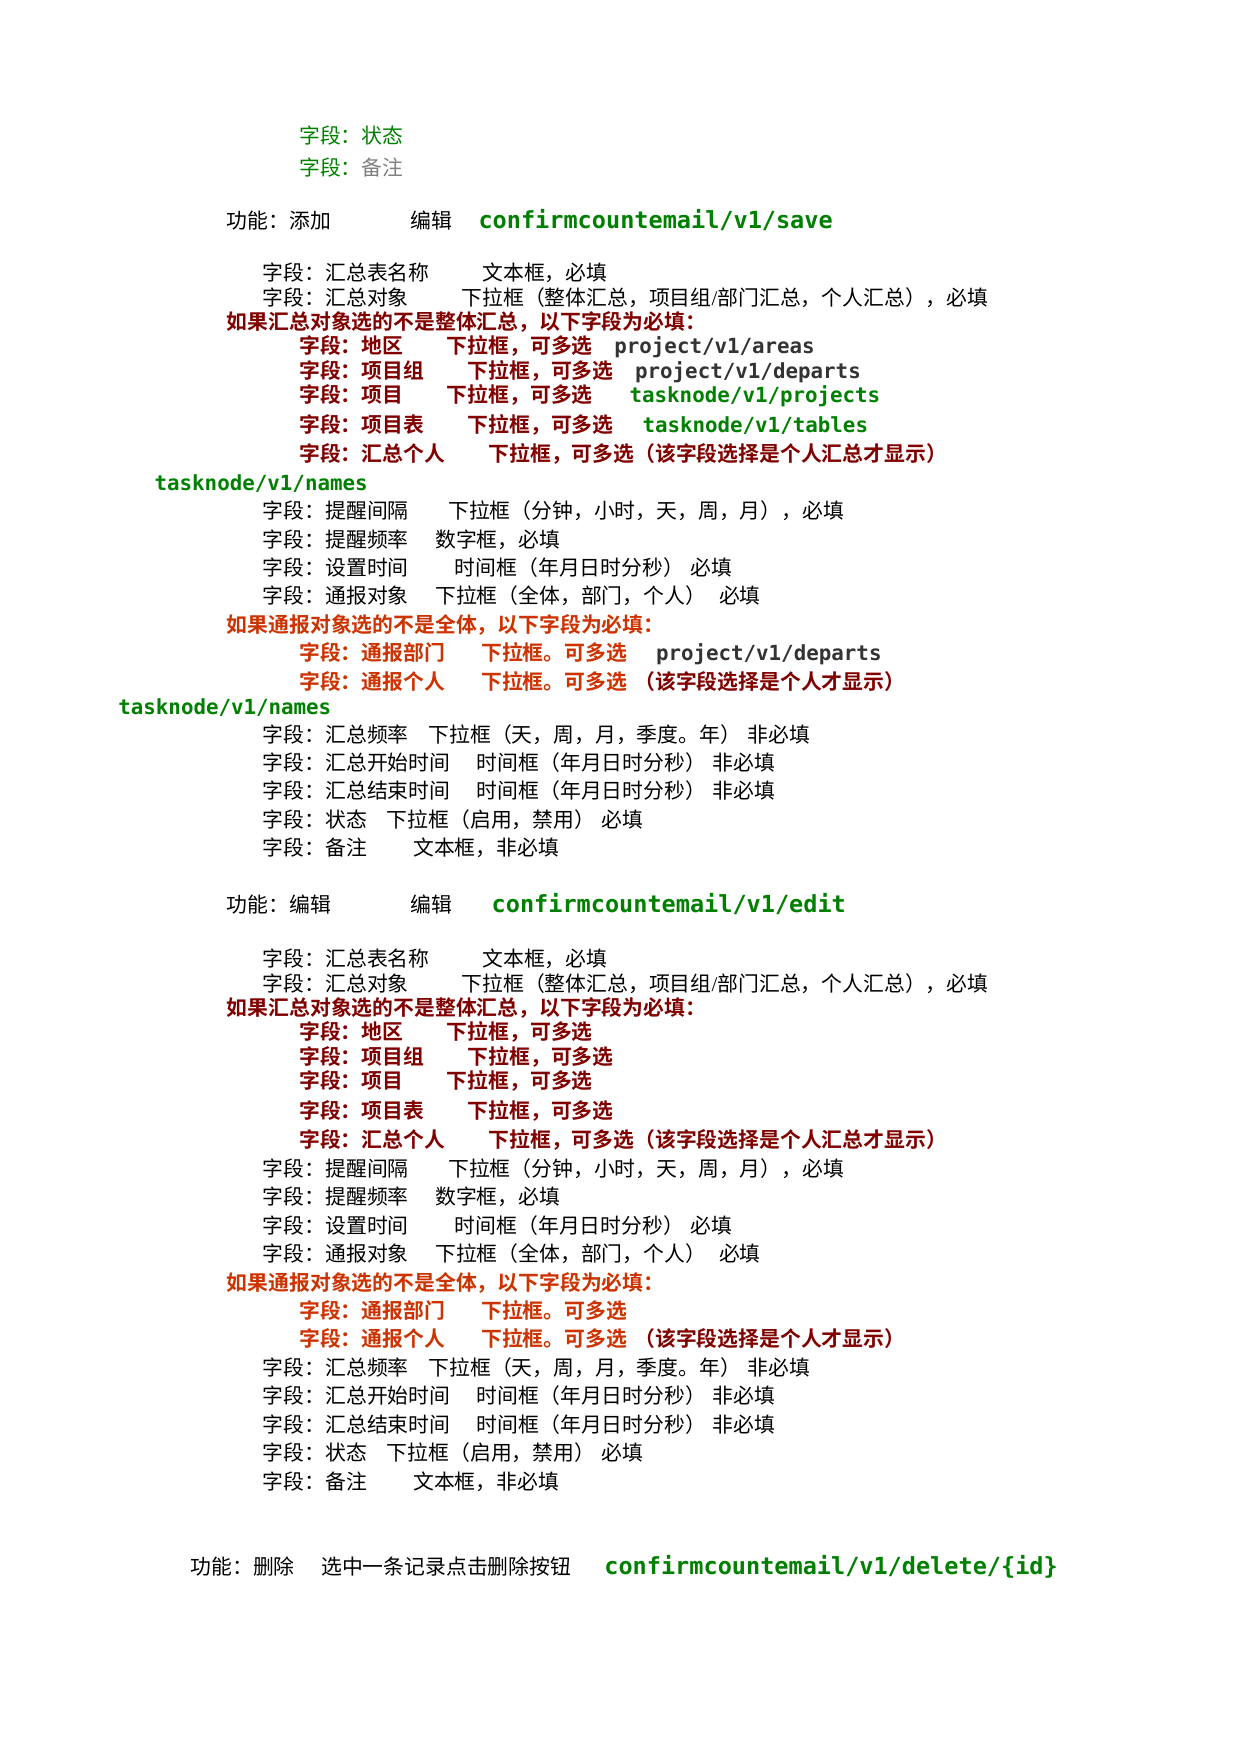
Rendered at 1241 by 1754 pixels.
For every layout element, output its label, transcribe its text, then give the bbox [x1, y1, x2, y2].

text 字段：项目组 下拉框，可多选 [118, 1045, 1122, 1069]
text 字段：地区 下拉框，可多选 [118, 1020, 1122, 1045]
text 字段：提醒频率 数字框，必填 [118, 525, 1122, 553]
text 字段：提醒频率 数字框，必填 [118, 1182, 1122, 1211]
text 字段：汇总开始时间 时间框（年月日时分秒） 非必填 [118, 748, 1122, 777]
text 字段：汇总频率 下拉框（天，周，月，季度。年） 非必填 [118, 1353, 1122, 1381]
text 如果汇总对象选的不是整体汇总，以下字段为必填： [118, 310, 1122, 334]
text 字段：通报部门 下拉框。可多选 project/v1/departs [118, 638, 1122, 667]
text 字段：通报对象 下拉框（全体，部门，个人） 必填 [118, 1239, 1122, 1268]
text 字段：提醒间隔 下拉框（分钟，小时，天，周，月），必填 [118, 1154, 1122, 1182]
text 字段：通报个人 下拉框。可多选 （该字段选择是个人才显示） [118, 1324, 1122, 1353]
text 字段：状态 下拉框（启用，禁用） 必填 [118, 1438, 1122, 1467]
text 字段：提醒间隔 下拉框（分钟，小时，天，周，月），必填 [118, 496, 1122, 525]
text 字段：汇总对象 下拉框（整体汇总，项目组/部门汇总，个人汇总），必填 [118, 972, 1122, 996]
text 字段：汇总频率 下拉框（天，周，月，季度。年） 非必填 [118, 720, 1122, 748]
text 字段：通报部门 下拉框。可多选 [118, 1296, 1122, 1324]
text 功能：删除 选中一条记录点击删除按钮 confirmcountemail/v1/delete/{id} [118, 1552, 1122, 1581]
text 字段：项目组 下拉框，可多选 project/v1/departs [118, 359, 1122, 383]
text 字段：汇总对象 下拉框（整体汇总，项目组/部门汇总，个人汇总），必填 [118, 286, 1122, 310]
text 字段：汇总表名称 文本框，必填 [118, 947, 1122, 972]
text 字段：通报个人 下拉框。可多选 （该字段选择是个人才显示） tasknode/v1/names [118, 667, 1122, 720]
text 字段：状态 [118, 118, 1122, 150]
text 如果通报对象选的不是全体，以下字段为必填： [118, 1268, 1122, 1296]
text 字段：备注 [118, 150, 1122, 182]
text 字段：设置时间 时间框（年月日时分秒） 必填 [118, 553, 1122, 582]
text 字段：汇总表名称 文本框，必填 [118, 261, 1122, 286]
text 字段：设置时间 时间框（年月日时分秒） 必填 [118, 1211, 1122, 1239]
text 字段：通报对象 下拉框（全体，部门，个人） 必填 [118, 582, 1122, 610]
text 字段：状态 下拉框（启用，禁用） 必填 [118, 805, 1122, 833]
text 字段：项目表 下拉框，可多选 [118, 1093, 1122, 1126]
text 字段：汇总个人 下拉框，可多选（该字段选择是个人汇总才显示） tasknode/v1/names [118, 439, 1122, 496]
text 功能：添加 编辑 confirmcountemail/v1/save [118, 206, 1122, 234]
text 字段：备注 文本框，非必填 [118, 833, 1122, 862]
text 字段：汇总个人 下拉框，可多选（该字段选择是个人汇总才显示） [118, 1126, 1122, 1154]
text 字段：汇总开始时间 时间框（年月日时分秒） 非必填 [118, 1381, 1122, 1410]
text 字段：备注 文本框，非必填 [118, 1467, 1122, 1495]
text 字段：汇总结束时间 时间框（年月日时分秒） 非必填 [118, 1410, 1122, 1438]
text 功能：编辑 编辑 confirmcountemail/v1/edit [118, 890, 1122, 919]
text 字段：地区 下拉框，可多选 project/v1/areas [118, 334, 1122, 359]
text 字段：项目 下拉框，可多选 [118, 1069, 1122, 1093]
text 如果通报对象选的不是全体，以下字段为必填： [118, 610, 1122, 638]
text 字段：项目表 下拉框，可多选 tasknode/v1/tables [118, 407, 1122, 439]
text 如果汇总对象选的不是整体汇总，以下字段为必填： [118, 996, 1122, 1020]
text 字段：汇总结束时间 时间框（年月日时分秒） 非必填 [118, 777, 1122, 805]
text 字段：项目 下拉框，可多选 tasknode/v1/projects [118, 383, 1122, 407]
